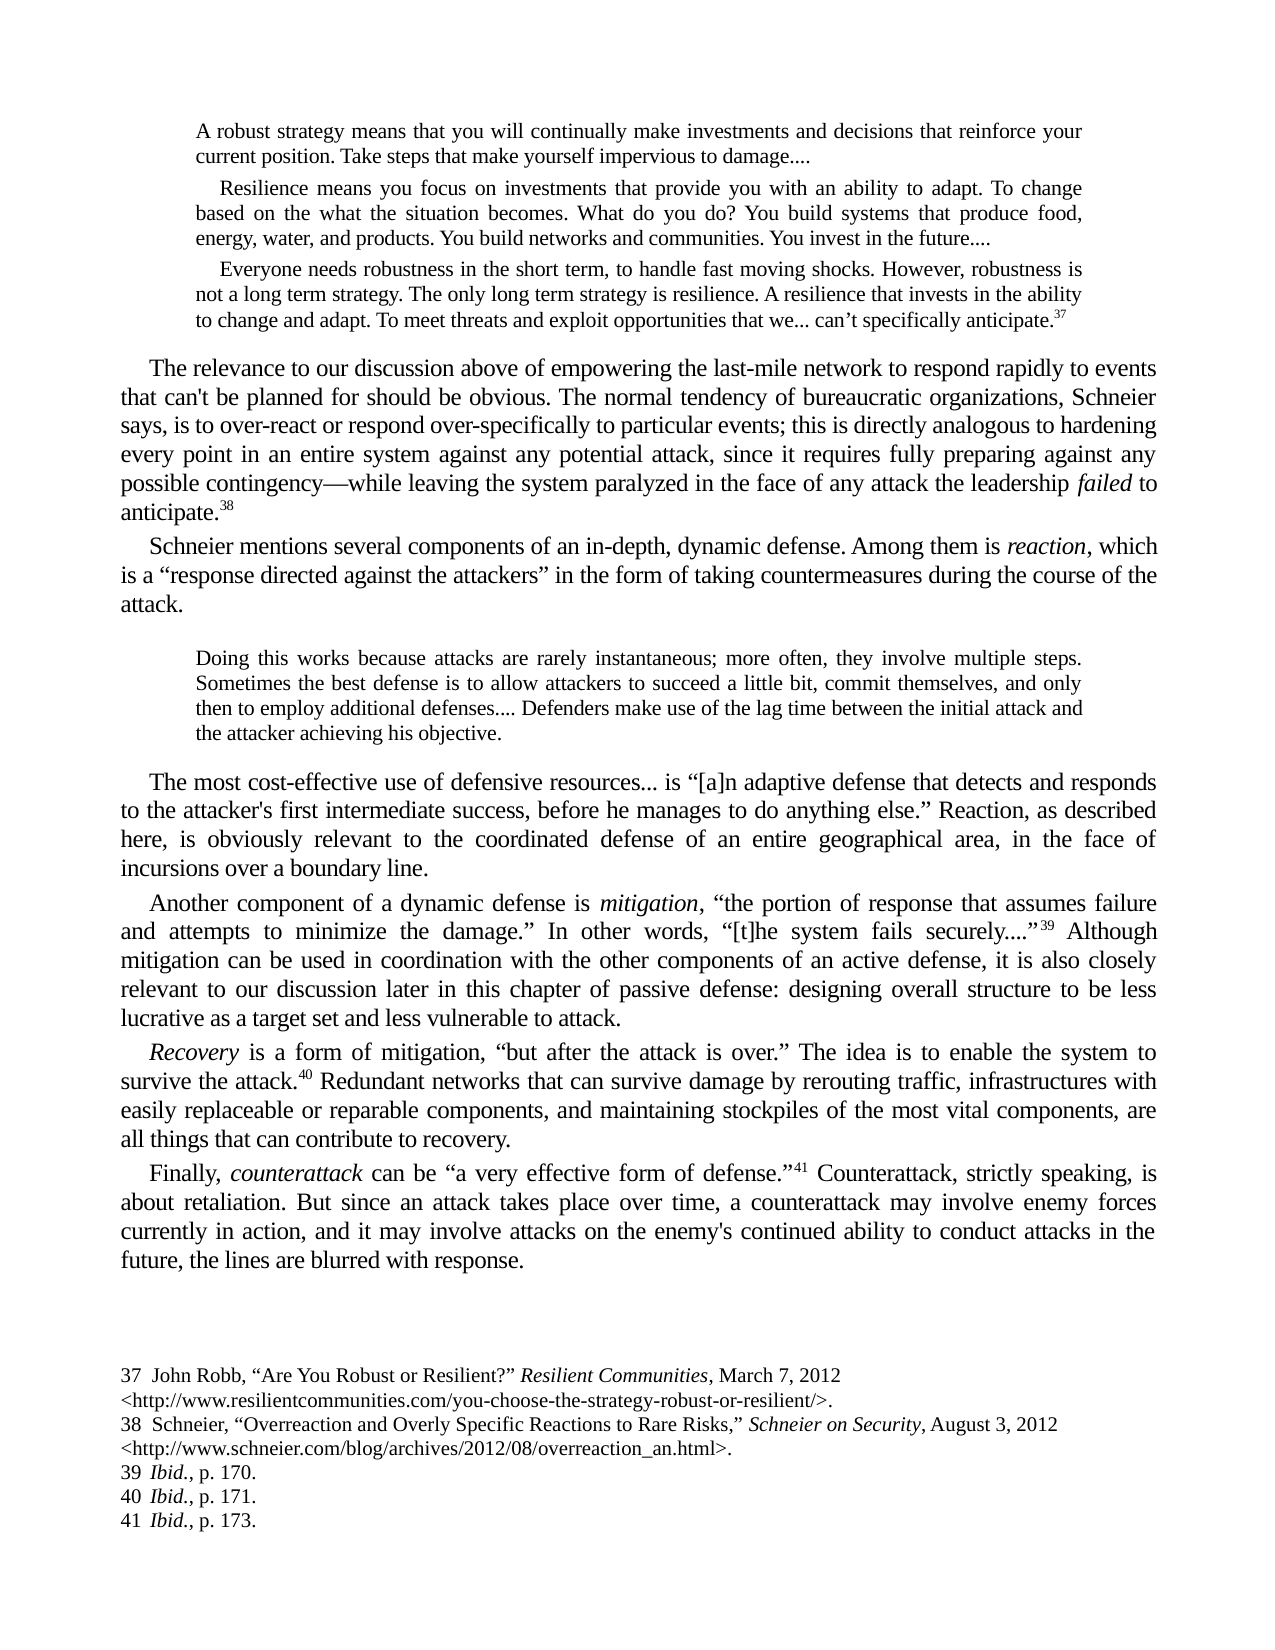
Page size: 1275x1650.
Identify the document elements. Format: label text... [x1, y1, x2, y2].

text Doing this works because attacks are rarely instantaneous; more often, they involve multiple steps. Sometimes the best defense is to allow attackers to succeed a little bit, commit themselves, and only then to employ additional defenses.... Defenders make use of the lag time between the initial attack and the attacker achieving his objective. [195, 645, 1083, 746]
text The most cost-effective use of defensive resources... is “[a]n adaptive defense that detects and responds to the attacker's first intermediate success, before he manages to do anything else.” Reaction, as described here, is obviously relevant to the coordinated defense of an entire geographical area, in the face of incursions over a boundary line. [120, 767, 1158, 882]
text Another component of a dynamic defense is mitigation, “the portion of response that assumes failure and attempts to minimize the damage.” In other words, “[t]he system fails securely....” Although mitigation can be used in coordination with the other components of an active defense, it is also closely relevant to our discussion later in this chapter of passive defense: designing overall structure to be less lucrative as a target set and less vulnerable to attack. [120, 888, 1158, 1031]
text The relevance to our discussion above of empowering the last-mile network to respond rapidly to events that can't be planned for should be obvious. The normal tendency of bureaucratic organizations, Schneier says, is to over-react or respond over-specifically to particular events; this is directly analogous to hardening every point in an entire system against any potential attack, since it requires fully preparing against any possible contingency—while leaving the system paralyzed in the face of any attack the leadership failed to anticipate. [120, 353, 1158, 525]
text Ibid., p. 171. [120, 1484, 1158, 1508]
text Ibid., p. 173. [120, 1508, 1158, 1532]
text Finally, counterattack can be “a very effective form of defense.” Counterattack, strictly speaking, is about retaliation. But since an attack takes place over time, a counterattack may involve enemy forces currently in action, and it may involve attacks on the enemy's continued ability to conduct attacks in the future, the lines are blurred with response. [120, 1158, 1158, 1273]
text A robust strategy means that you will continually make investments and decisions that reinforce your current position. Take steps that make yourself impervious to damage.... [195, 118, 1083, 168]
text Ibid., p. 170. [120, 1460, 1158, 1484]
text Schneier, “Overreaction and Overly Specific Reactions to Rare Risks,” Schneier on Security, August 3, 2012 <http://www.schneier.com/blog/archives/2012/08/overreaction_an.html>. [120, 1412, 1158, 1460]
text Everyone needs robustness in the short term, to handle fast moving shocks. However, robustness is not a long term strategy. The only long term strategy is resilience. A resilience that invests in the ability to change and adapt. To meet threats and exploit opportunities that we... can’t specifically anticipate. [195, 256, 1083, 332]
text Resilience means you focus on investments that provide you with an ability to adapt. To change based on the what the situation becomes. What do you do? You build systems that produce food, energy, water, and products. You build networks and communities. You invest in the future.... [195, 174, 1083, 250]
text John Robb, “Are You Robust or Resilient?” Resilient Communities, March 7, 2012 <http://www.resilientcommunities.com/you-choose-the-strategy-robust-or-resilient/>. [120, 1363, 1158, 1412]
text Schneier mentions several components of an in-depth, dynamic defense. Among them is reaction, which is a “response directed against the attackers” in the form of taking countermeasures during the course of the attack. [120, 531, 1158, 618]
text Recovery is a form of mitigation, “but after the attack is over.” The idea is to enable the system to survive the attack. Redundant networks that can survive damage by rerouting traffic, infrastructures with easily replaceable or reparable components, and maintaining stockpiles of the most vital components, are all things that can contribute to recovery. [120, 1037, 1158, 1152]
